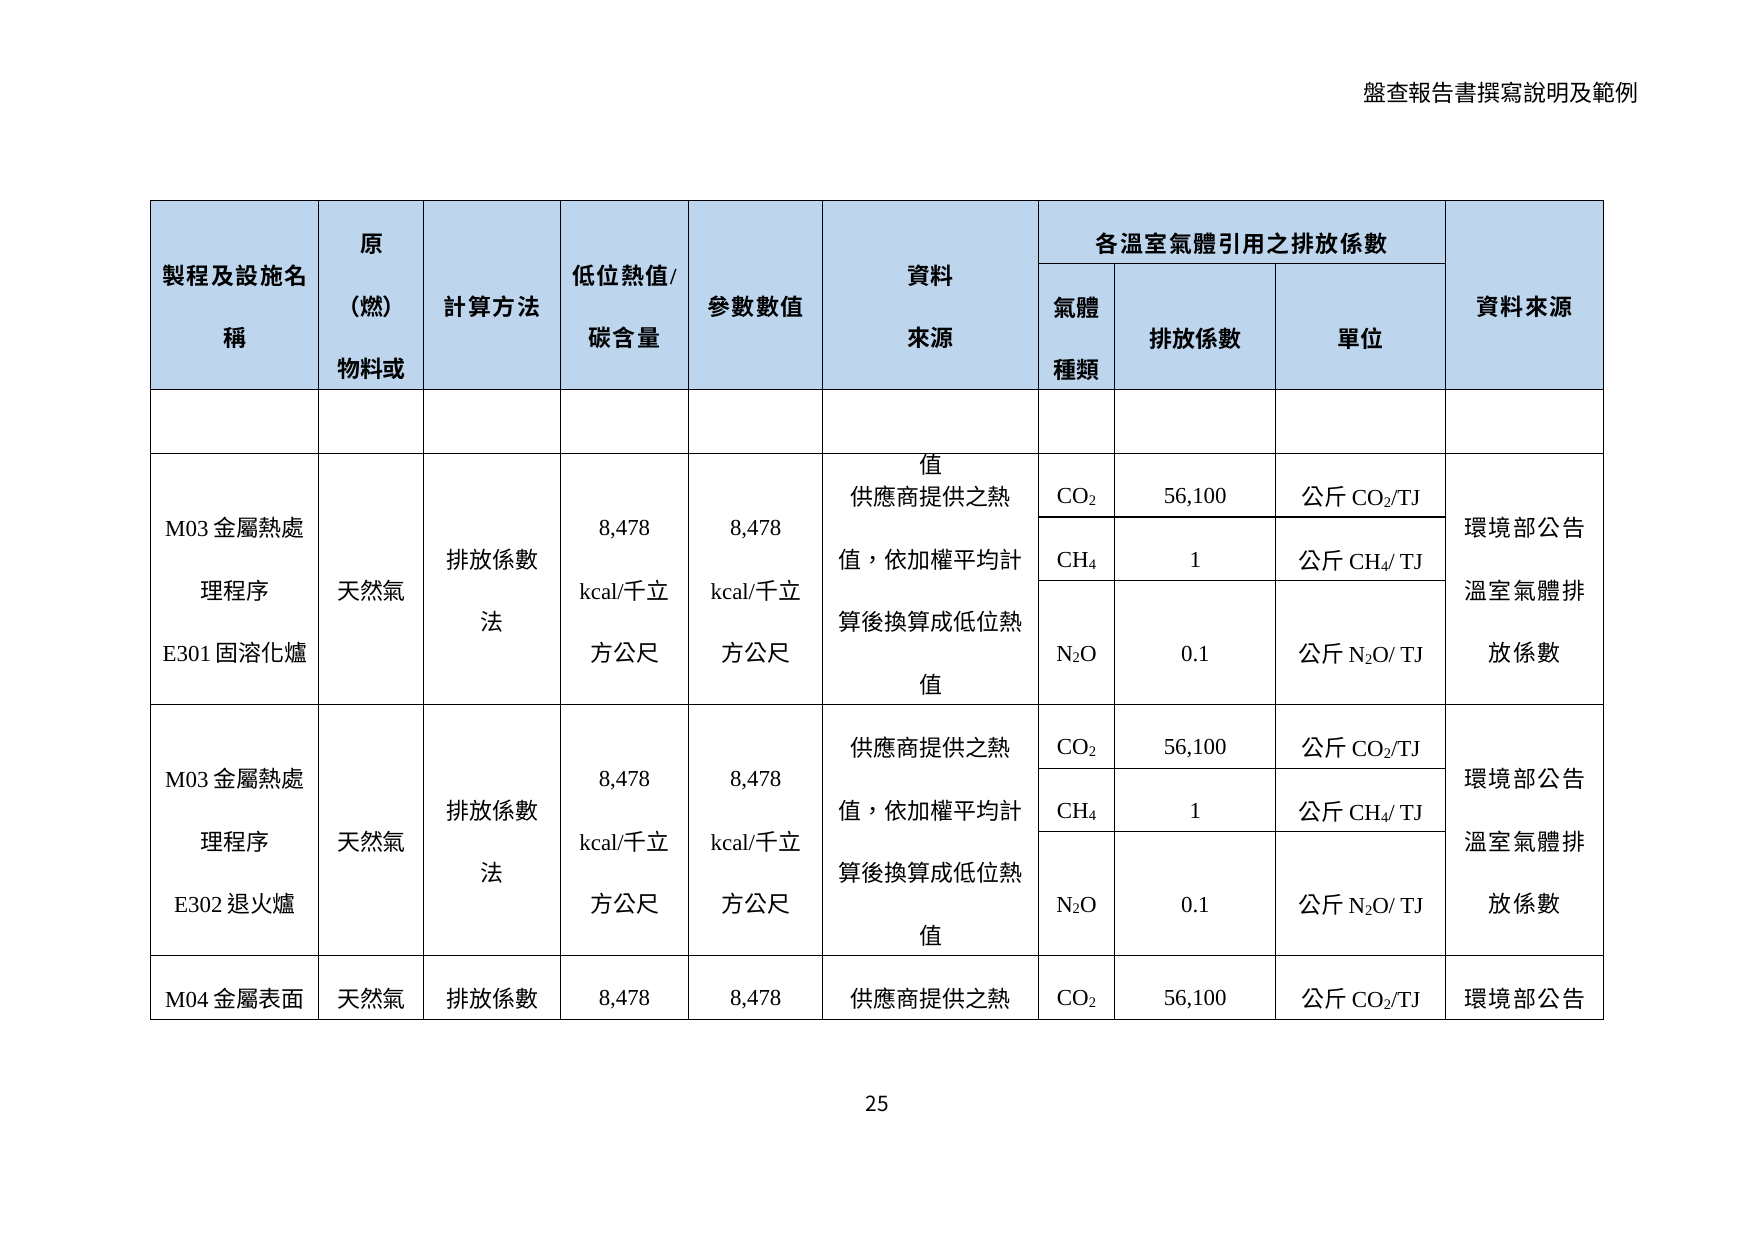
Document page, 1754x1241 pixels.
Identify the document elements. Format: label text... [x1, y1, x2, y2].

table_cell 8,478 kcal/千立方公尺 [561, 705, 688, 955]
table_cell 公斤CO2/TJ [1276, 956, 1445, 1018]
table_cell 供應商提供之熱值，依加權平均計算後換算成低位熱值 [823, 390, 1038, 453]
table_cell 排放係數 [1115, 264, 1275, 389]
table_cell 公斤CH4/ TJ [1276, 518, 1445, 580]
table_header 原（燃）物料或產品 [319, 201, 423, 389]
table_cell 天然氣 [319, 956, 423, 1018]
table_cell [689, 390, 822, 453]
table_cell N2O [1039, 832, 1114, 955]
table_header 資料來源 [1446, 201, 1603, 389]
table_cell 公斤CO2/TJ [1276, 454, 1445, 516]
table_cell 單位 [1276, 264, 1445, 389]
table_cell N2O [1039, 581, 1114, 704]
table_cell 環境部公告溫室氣體排放係數 [1446, 454, 1603, 704]
table_cell CO2 [1039, 454, 1114, 516]
table_cell 天然氣 [319, 390, 423, 453]
table_cell 56,100 [1115, 705, 1275, 767]
table_cell 排放係數法 [424, 705, 560, 955]
table_cell [1276, 390, 1445, 453]
table_cell M04金屬表面 [151, 956, 318, 1018]
table_cell 天然氣 [319, 454, 423, 704]
table_cell [561, 390, 688, 453]
table_cell 氣體種類 [1039, 264, 1114, 389]
table_cell 1 [1115, 769, 1275, 831]
table_cell 8,478 kcal/千立方公尺 [561, 454, 688, 704]
table_cell [424, 390, 560, 453]
table_cell [1446, 390, 1603, 453]
table_cell 排放係數 [424, 956, 560, 1018]
table_cell 供應商提供之熱 [823, 956, 1038, 1018]
table_cell CH4 [1039, 769, 1114, 831]
table_header 各溫室氣體引用之排放係數 [1039, 201, 1445, 263]
table_cell M03金屬熱處理程序 E302退火爐 [151, 705, 318, 955]
table_cell CH4 [1039, 518, 1114, 580]
table_cell [151, 390, 318, 453]
table_cell 56,100 [1115, 956, 1275, 1018]
table_cell 環境部公告 [1446, 956, 1603, 1018]
table_cell CO2 [1039, 705, 1114, 767]
table_cell 天然氣 [319, 705, 423, 955]
table_cell 0.1 [1115, 581, 1275, 704]
table_header 計算方法 [424, 201, 560, 389]
table_cell M03金屬熱處理程序 E301固溶化爐 [151, 454, 318, 704]
table_cell 公斤N2O/ TJ [1276, 581, 1445, 704]
table_cell 8,478 [689, 956, 822, 1018]
table_cell [1039, 390, 1114, 453]
table_cell 環境部公告溫室氣體排放係數 [1446, 705, 1603, 955]
table_header 參數數值 [689, 201, 822, 389]
table_cell 0.1 [1115, 832, 1275, 955]
table_cell 公斤CO2/TJ [1276, 705, 1445, 767]
table_cell 56,100 [1115, 454, 1275, 516]
table_cell 8,478 [561, 956, 688, 1018]
table_header 製程及設施名稱 [151, 201, 318, 389]
table_cell 公斤CH4/ TJ [1276, 769, 1445, 831]
table_cell 8,478 kcal/千立方公尺 [689, 705, 822, 955]
table_cell 排放係數法 [424, 454, 560, 704]
table_cell 1 [1115, 518, 1275, 580]
table_header 低位熱值/碳含量 [561, 201, 688, 389]
table_cell 8,478 kcal/千立方公尺 [689, 454, 822, 704]
table_cell 供應商提供之熱值，依加權平均計算後換算成低位熱值 [823, 454, 1038, 704]
table_cell 公斤N2O/ TJ [1276, 832, 1445, 955]
table_cell CO2 [1039, 956, 1114, 1018]
table_cell 供應商提供之熱值，依加權平均計算後換算成低位熱值 [823, 705, 1038, 955]
table_cell [1115, 390, 1275, 453]
table_header 資料 來源 [823, 201, 1038, 389]
